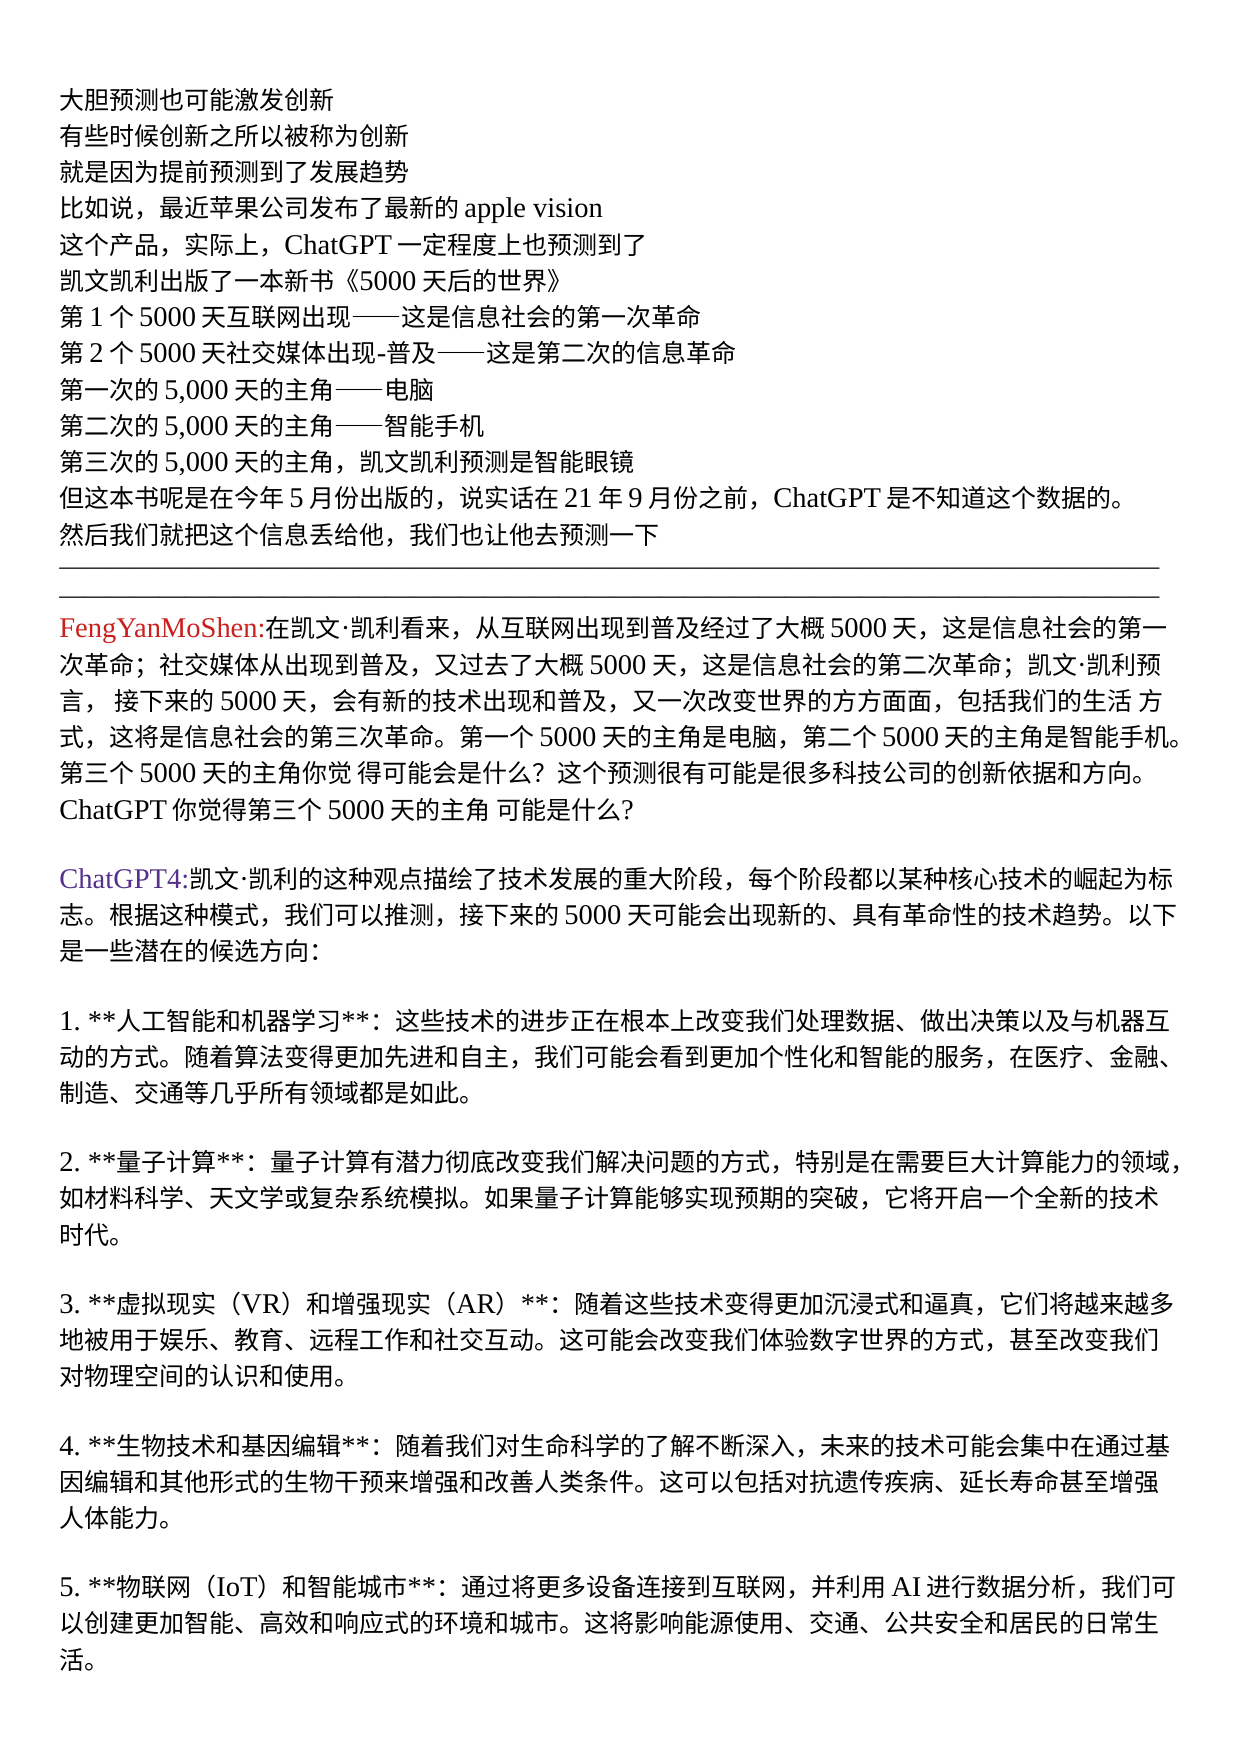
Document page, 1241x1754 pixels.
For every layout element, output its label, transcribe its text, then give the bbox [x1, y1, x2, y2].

text 第一次的5,000天的主角——电脑 第二次的5,000天的主角——智能手机 第三次的5,000天的主角，凯文凯利预测是智能眼镜 [59, 370, 1181, 479]
text 然后我们就把这个信息丢给他，我们也让他去预测一下 [59, 515, 1181, 551]
text ———————————————————————————————————————————— [59, 580, 1181, 609]
text 比如说，最近苹果公司发布了最新的apple vision [59, 189, 1181, 225]
text FengYanMoShen:在凯文·凯利看来，从互联网出现到普及经过了大概5000天，这是信息社会的第一次革命；社交媒体从出现到普及，又过去了大概5000天，这是信息社会的第二次革命；凯文·凯利预言， 接下来的5000天，会有新的技术出现和普及，又一次改变世界的方方面面，包括我们的生活 方式，这将是信息社会的第三次革命。第一个5000天的主角是电脑，第二个5000天的主角是智能手机。第三个5000天的主角你觉 得可能会是什么？这个预测很有可能是很多科技公司的创新依据和方向。ChatGPT你觉得第三个5000天的主角 可能是什么? [59, 609, 1181, 826]
text 这个产品，实际上，ChatGPT一定程度上也预测到了 [59, 225, 1181, 261]
text 4. **生物技术和基因编辑**：随着我们对生命科学的了解不断深入，未来的技术可能会集中在通过基因编辑和其他形式的生物干预来增强和改善人类条件。这可以包括对抗遗传疾病、延长寿命甚至增强人体能力。 [59, 1426, 1181, 1535]
text 就是因为提前预测到了发展趋势 [59, 153, 1181, 189]
text 凯文凯利出版了一本新书《5000天后的世界》 [59, 261, 1181, 298]
text 3. **虚拟现实（VR）和增强现实（AR）**：随着这些技术变得更加沉浸式和逼真，它们将越来越多地被用于娱乐、教育、远程工作和社交互动。这可能会改变我们体验数字世界的方式，甚至改变我们对物理空间的认识和使用。 [59, 1284, 1181, 1393]
text ChatGPT4:凯文·凯利的这种观点描绘了技术发展的重大阶段，每个阶段都以某种核心技术的崛起为标志。根据这种模式，我们可以推测，接下来的5000天可能会出现新的、具有革命性的技术趋势。以下是一些潜在的候选方向： [59, 859, 1181, 968]
text 5. **物联网（IoT）和智能城市**：通过将更多设备连接到互联网，并利用AI进行数据分析，我们可以创建更加智能、高效和响应式的环境和城市。这将影响能源使用、交通、公共安全和居民的日常生活。 [59, 1568, 1181, 1676]
text ———————————————————————————————————————————— [59, 551, 1181, 580]
text 1. **人工智能和机器学习**：这些技术的进步正在根本上改变我们处理数据、做出决策以及与机器互动的方式。随着算法变得更加先进和自主，我们可能会看到更加个性化和智能的服务，在医疗、金融、制造、交通等几乎所有领域都是如此。 [59, 1001, 1181, 1110]
text 大胆预测也可能激发创新 [59, 80, 1181, 116]
text 但这本书呢是在今年5月份出版的，说实话在21年9月份之前，ChatGPT是不知道这个数据的。 [59, 479, 1181, 515]
text 第2个5000天社交媒体出现-普及——这是第二次的信息革命 [59, 334, 1181, 370]
text 有些时候创新之所以被称为创新 [59, 116, 1181, 153]
text 第1个5000天互联网出现——这是信息社会的第一次革命 [59, 298, 1181, 334]
text 2. **量子计算**：量子计算有潜力彻底改变我们解决问题的方式，特别是在需要巨大计算能力的领域，如材料科学、天文学或复杂系统模拟。如果量子计算能够实现预期的突破，它将开启一个全新的技术时代。 [59, 1143, 1181, 1251]
